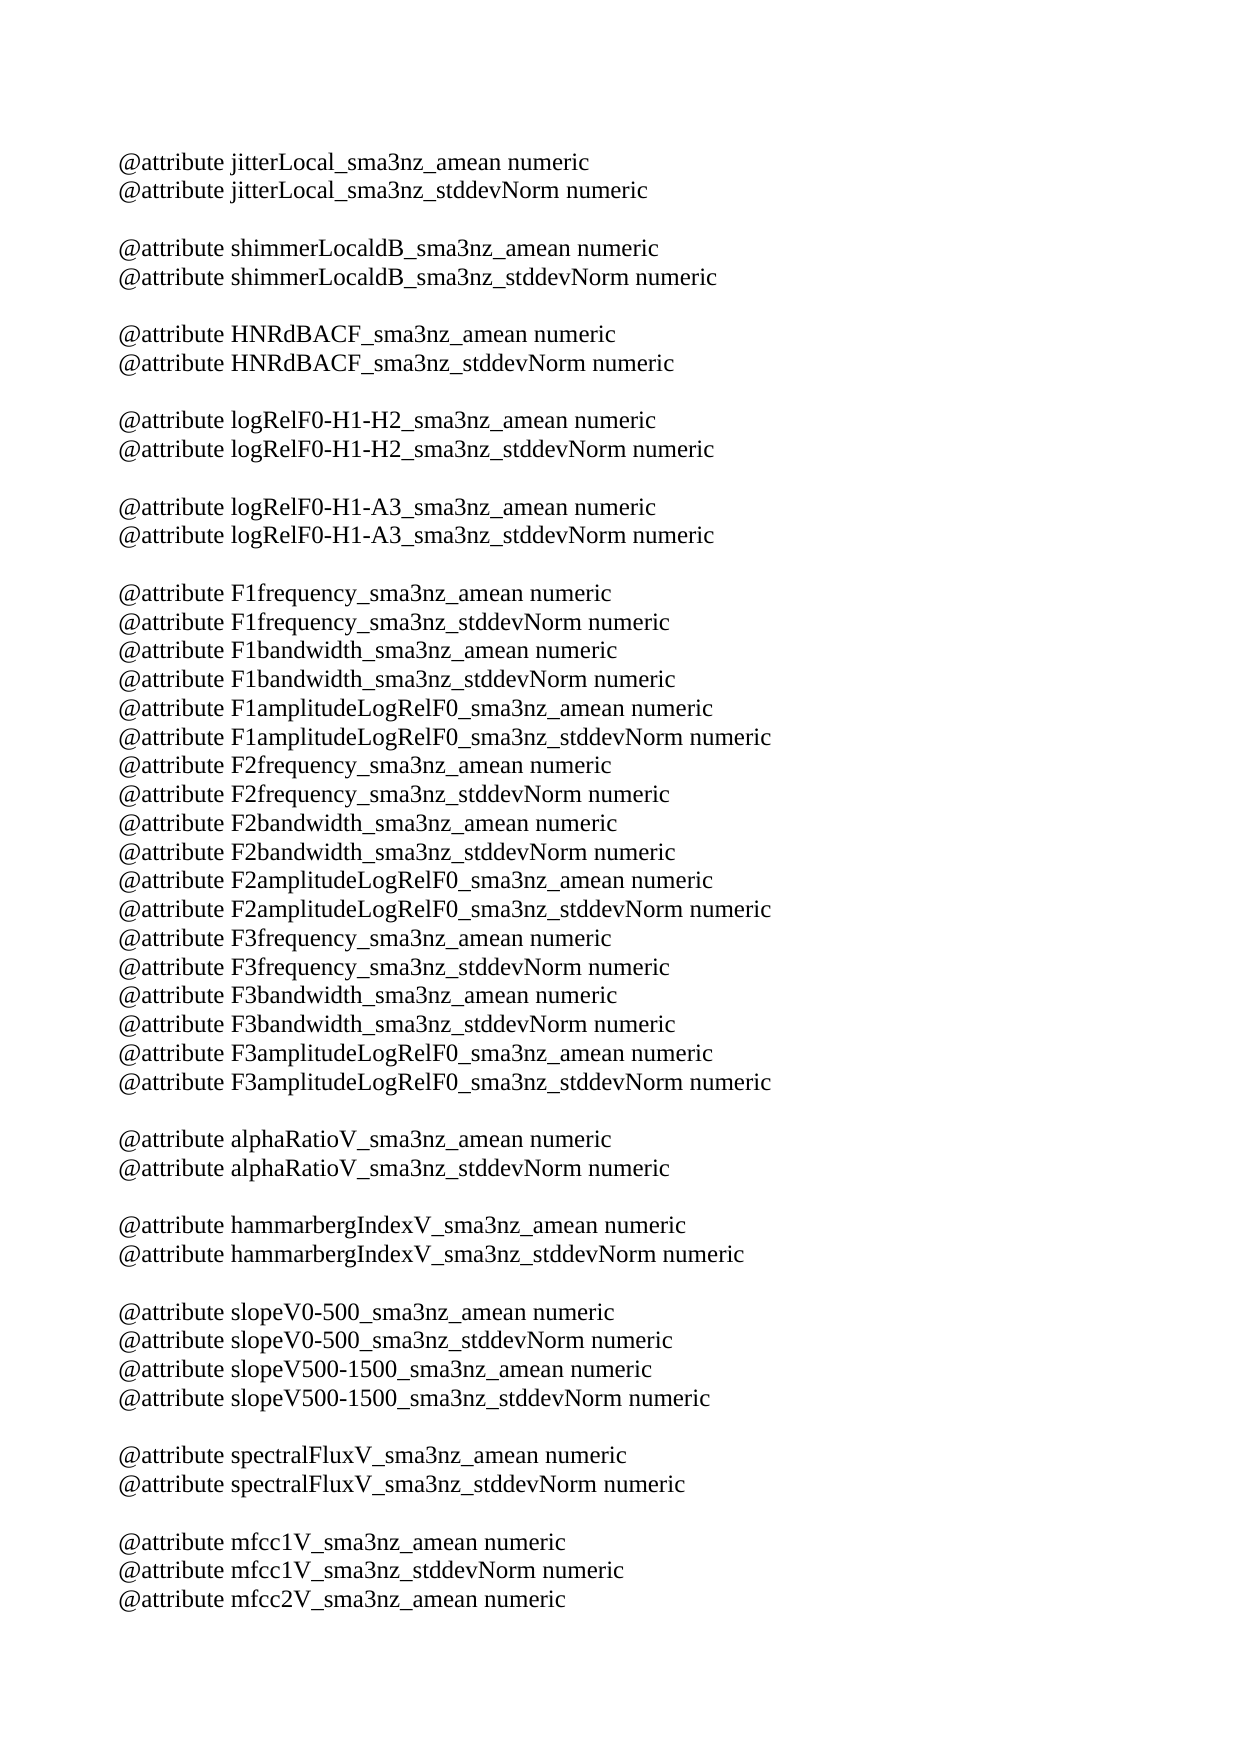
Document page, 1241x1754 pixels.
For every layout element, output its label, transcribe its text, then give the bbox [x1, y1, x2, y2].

text @attribute jitterLocal_sma3nz_amean numeric [118, 147, 1122, 176]
text @attribute shimmerLocaldB_sma3nz_amean numeric [118, 233, 1122, 262]
text @attribute logRelF0-H1-A3_sma3nz_stddevNorm numeric [118, 521, 1122, 549]
text @attribute F2amplitudeLogRelF0_sma3nz_amean numeric [118, 866, 1122, 894]
text @attribute F2frequency_sma3nz_stddevNorm numeric [118, 779, 1122, 808]
text @attribute F3frequency_sma3nz_amean numeric [118, 923, 1122, 952]
text @attribute F2amplitudeLogRelF0_sma3nz_stddevNorm numeric [118, 894, 1122, 923]
text @attribute F1amplitudeLogRelF0_sma3nz_amean numeric [118, 693, 1122, 722]
text @attribute F1bandwidth_sma3nz_amean numeric [118, 636, 1122, 664]
text @attribute HNRdBACF_sma3nz_stddevNorm numeric [118, 348, 1122, 377]
text @attribute slopeV500-1500_sma3nz_amean numeric [118, 1354, 1122, 1383]
text @attribute HNRdBACF_sma3nz_amean numeric [118, 319, 1122, 348]
text @attribute logRelF0-H1-H2_sma3nz_stddevNorm numeric [118, 434, 1122, 463]
text @attribute mfcc1V_sma3nz_amean numeric [118, 1527, 1122, 1556]
text @attribute F3frequency_sma3nz_stddevNorm numeric [118, 952, 1122, 981]
text @attribute F2bandwidth_sma3nz_stddevNorm numeric [118, 837, 1122, 866]
text @attribute logRelF0-H1-A3_sma3nz_amean numeric [118, 492, 1122, 521]
text @attribute F3bandwidth_sma3nz_amean numeric [118, 981, 1122, 1009]
text @attribute alphaRatioV_sma3nz_stddevNorm numeric [118, 1153, 1122, 1182]
text @attribute F1bandwidth_sma3nz_stddevNorm numeric [118, 664, 1122, 693]
text @attribute F1amplitudeLogRelF0_sma3nz_stddevNorm numeric [118, 722, 1122, 751]
text @attribute F3bandwidth_sma3nz_stddevNorm numeric [118, 1009, 1122, 1038]
text @attribute hammarbergIndexV_sma3nz_amean numeric [118, 1211, 1122, 1239]
text @attribute F1frequency_sma3nz_amean numeric [118, 578, 1122, 607]
text @attribute mfcc1V_sma3nz_stddevNorm numeric [118, 1556, 1122, 1584]
text @attribute F3amplitudeLogRelF0_sma3nz_stddevNorm numeric [118, 1067, 1122, 1096]
text @attribute slopeV0-500_sma3nz_amean numeric [118, 1297, 1122, 1326]
text @attribute F2frequency_sma3nz_amean numeric [118, 751, 1122, 779]
text @attribute F2bandwidth_sma3nz_amean numeric [118, 808, 1122, 837]
text @attribute jitterLocal_sma3nz_stddevNorm numeric [118, 176, 1122, 204]
text @attribute spectralFluxV_sma3nz_stddevNorm numeric [118, 1469, 1122, 1498]
text @attribute F1frequency_sma3nz_stddevNorm numeric [118, 607, 1122, 636]
text @attribute slopeV0-500_sma3nz_stddevNorm numeric [118, 1326, 1122, 1354]
text @attribute F3amplitudeLogRelF0_sma3nz_amean numeric [118, 1038, 1122, 1067]
text @attribute mfcc2V_sma3nz_amean numeric [118, 1584, 1122, 1613]
text @attribute hammarbergIndexV_sma3nz_stddevNorm numeric [118, 1239, 1122, 1268]
text @attribute alphaRatioV_sma3nz_amean numeric [118, 1124, 1122, 1153]
text @attribute slopeV500-1500_sma3nz_stddevNorm numeric [118, 1383, 1122, 1412]
text @attribute shimmerLocaldB_sma3nz_stddevNorm numeric [118, 262, 1122, 291]
text @attribute logRelF0-H1-H2_sma3nz_amean numeric [118, 406, 1122, 434]
text @attribute spectralFluxV_sma3nz_amean numeric [118, 1441, 1122, 1469]
